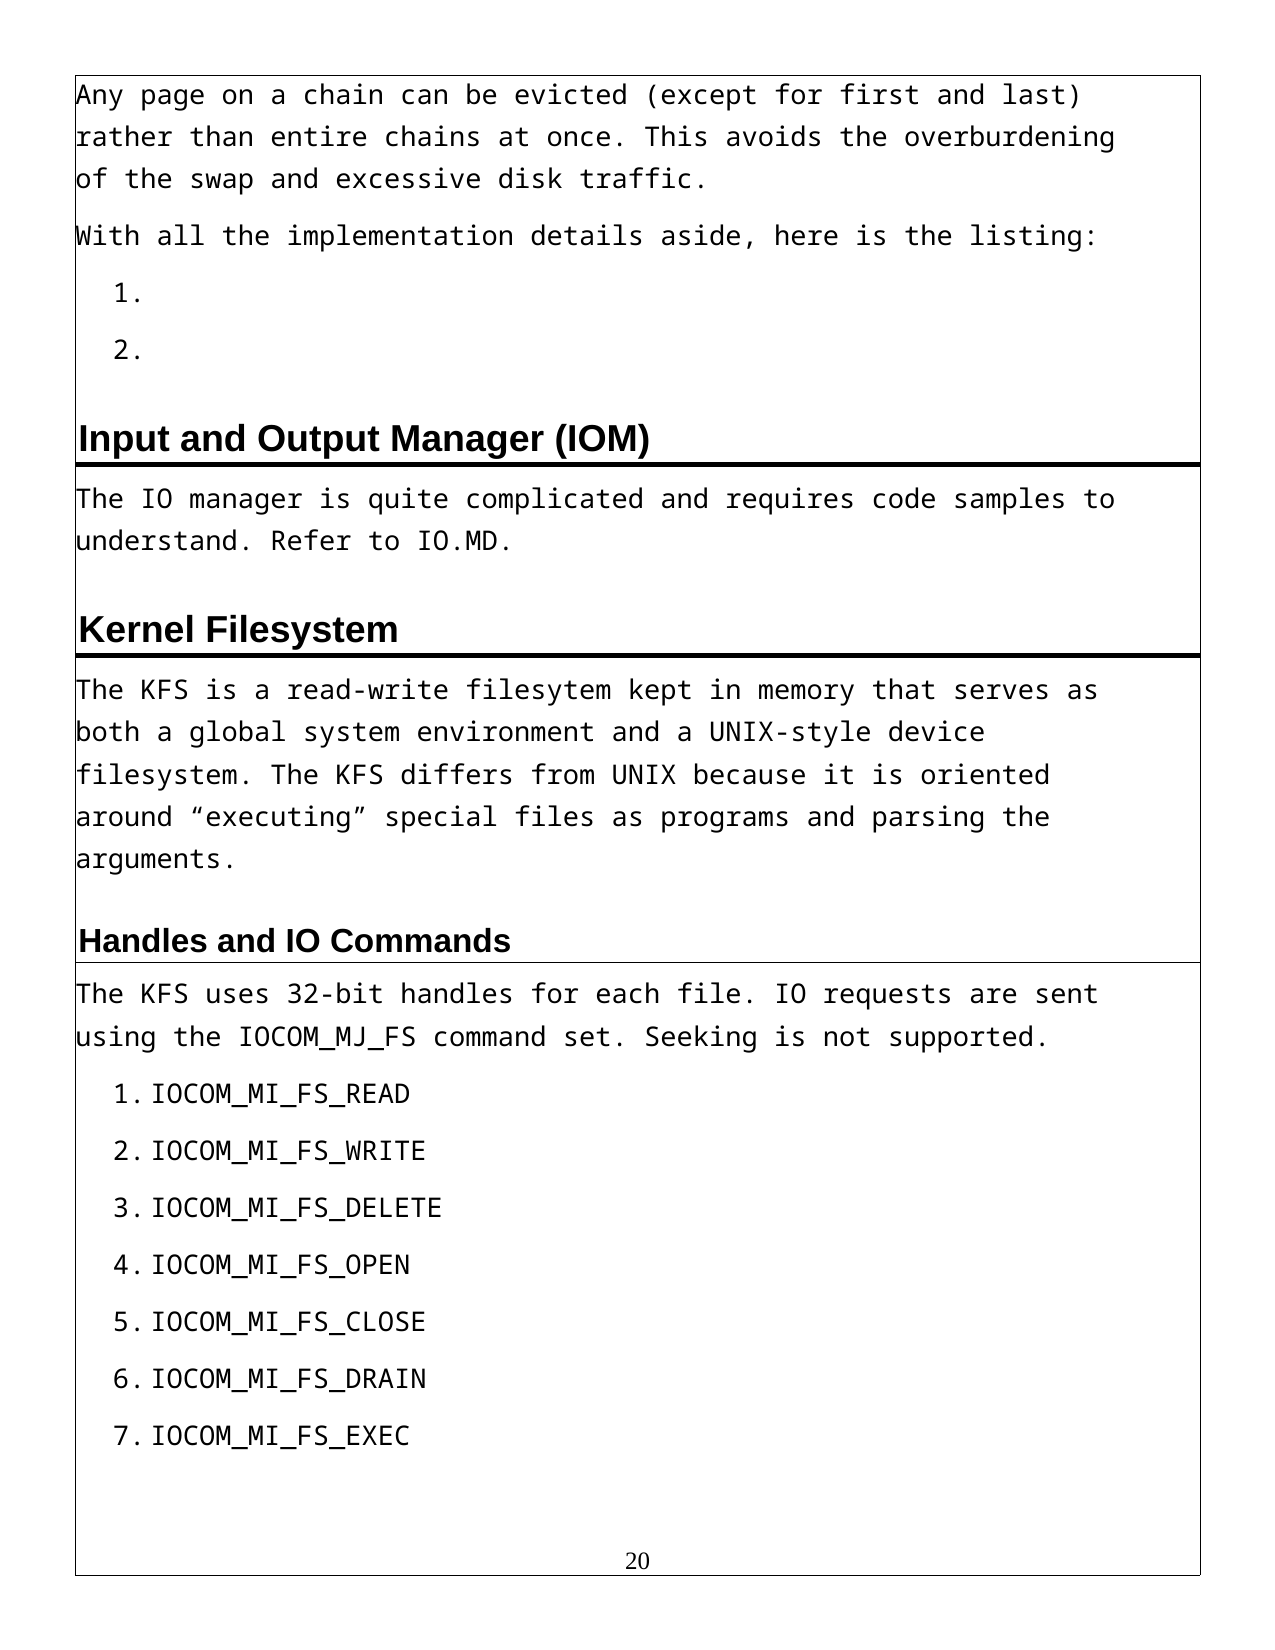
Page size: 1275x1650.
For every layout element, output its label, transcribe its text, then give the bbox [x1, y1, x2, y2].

list IOCOM_MI_FS_EXEC [113, 1416, 1200, 1453]
subtitle Kernel Filesystem [76, 604, 1200, 653]
list IOCOM_MI_FS_DRAIN [113, 1359, 1200, 1396]
subtitle Handles and IO Commands [76, 918, 1200, 962]
text The IO manager is quite complicated and requires code samples to understand. Refer to IO.MD. [76, 479, 1141, 559]
text The KFS is a read-write filesytem kept in memory that serves as both a global system environment and a UNIX-style device filesystem. The KFS differs from UNIX because it is oriented around “executing” special files as programs and parsing the arguments. [76, 670, 1141, 877]
list IOCOM_MI_FS_READ [113, 1074, 1200, 1111]
list IOCOM_MI_FS_DELETE [113, 1188, 1200, 1225]
list IOCOM_MI_FS_OPEN [113, 1245, 1200, 1282]
text With all the implementation details aside, here is the listing: [76, 217, 1141, 254]
list IOCOM_MI_FS_CLOSE [113, 1302, 1200, 1339]
text Any page on a chain can be evicted (except for first and last) rather than entire chains at once. This avoids the overburdening of the swap and excessive disk traffic. [76, 76, 1141, 197]
text The KFS uses 32-bit handles for each file. IO requests are sent using the IOCOM_MJ_FS command set. Seeking is not supported. [76, 975, 1141, 1054]
list IOCOM_MI_FS_WRITE [113, 1131, 1200, 1168]
subtitle Input and Output Manager (IOM) [76, 413, 1200, 462]
